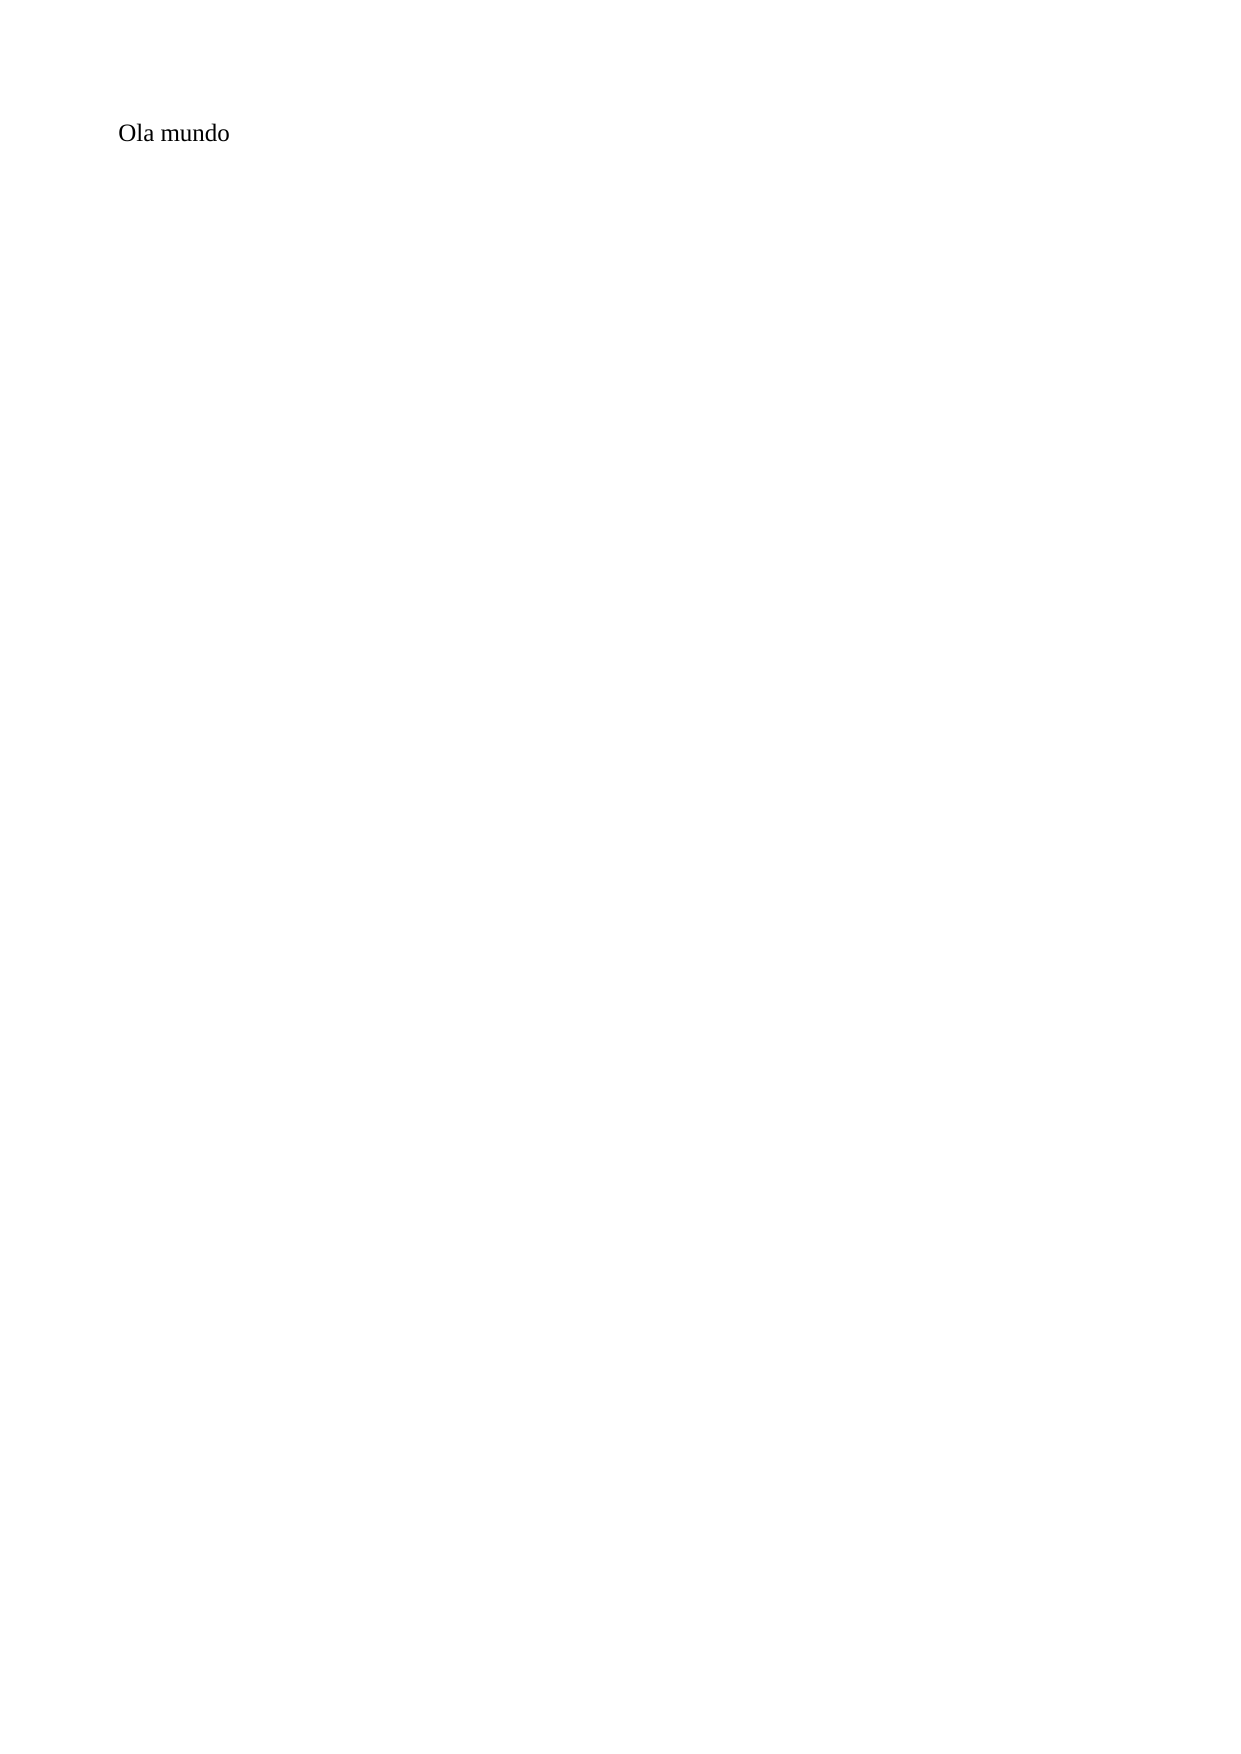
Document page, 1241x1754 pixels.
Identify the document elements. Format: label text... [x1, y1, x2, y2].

text Ola mundo [118, 118, 1122, 147]
